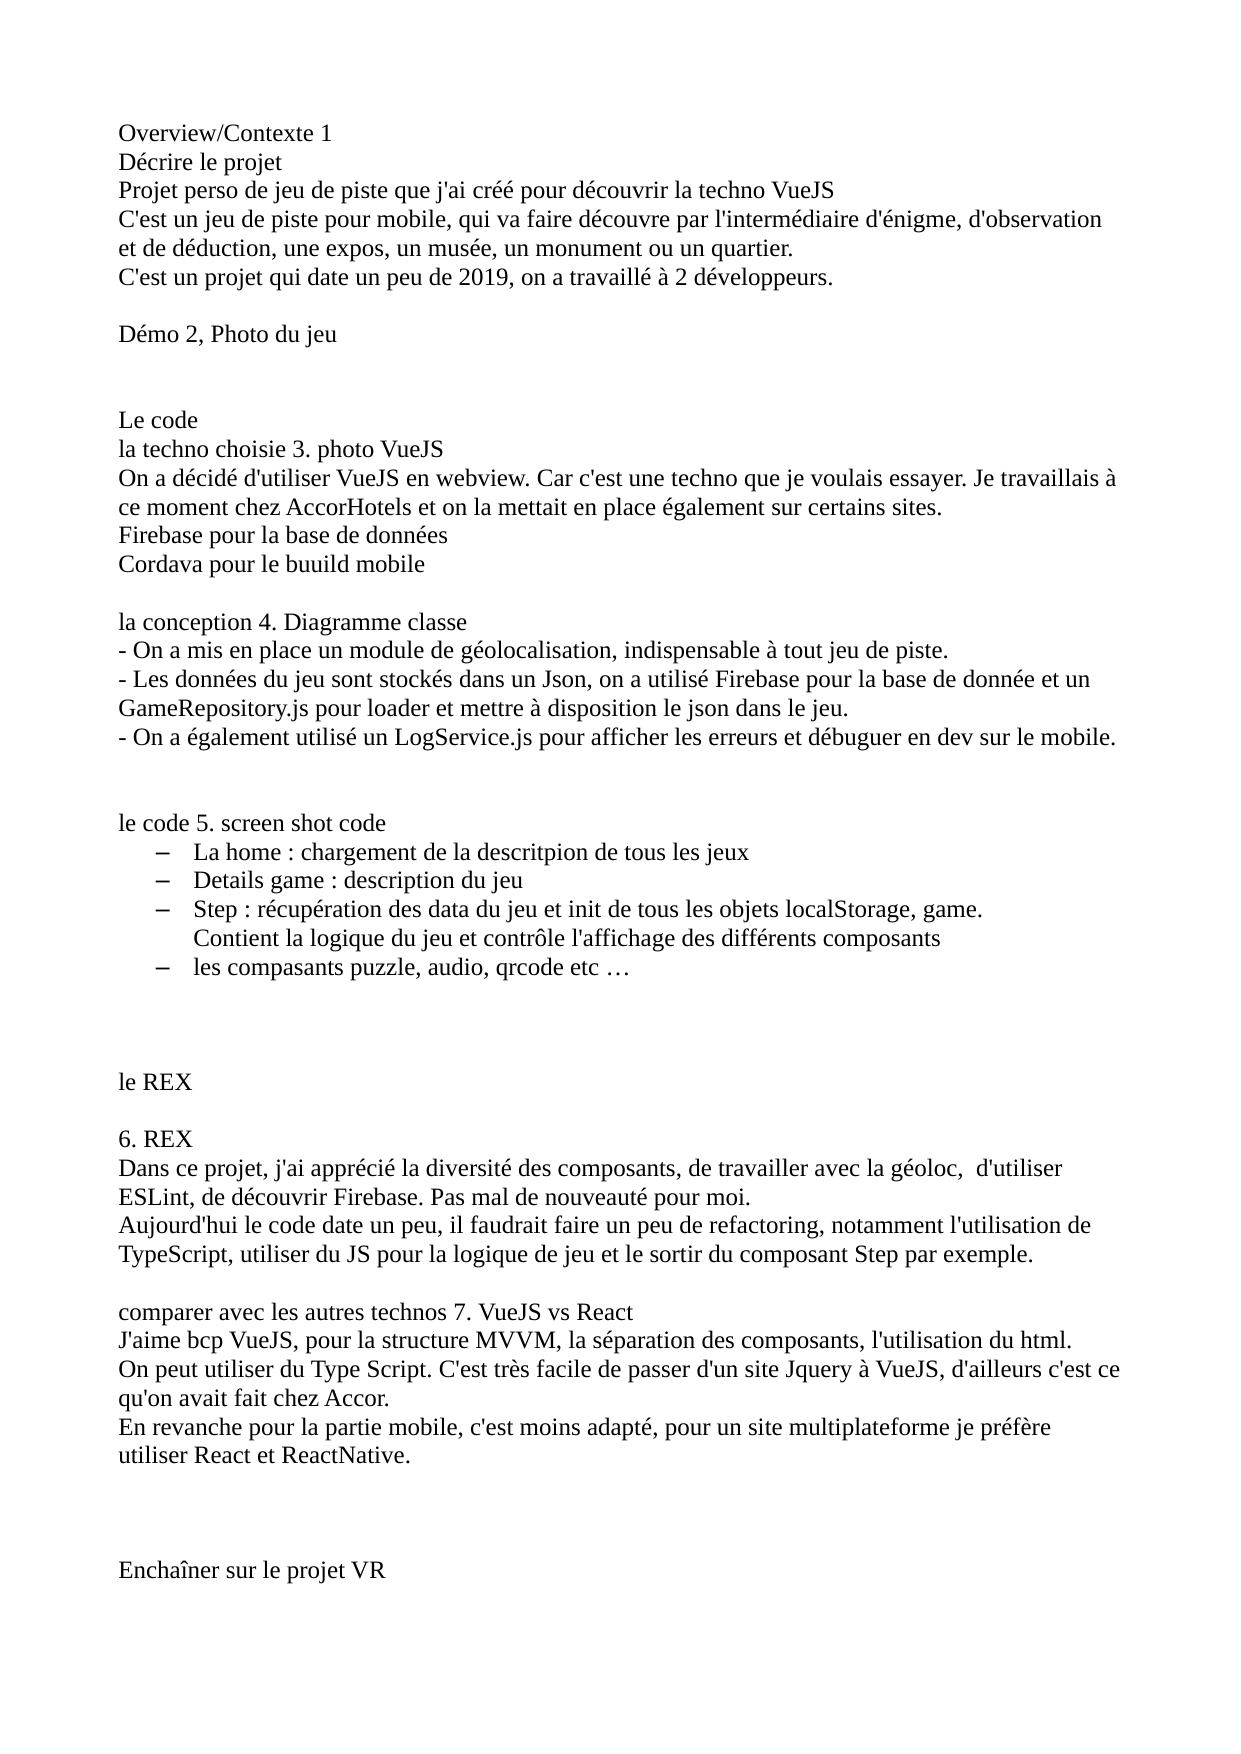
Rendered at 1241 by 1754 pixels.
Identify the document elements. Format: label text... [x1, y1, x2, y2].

text - On a mis en place un module de géolocalisation, indispensable à tout jeu de piste. [118, 636, 1122, 664]
text Enchaîner sur le projet VR [118, 1556, 1122, 1584]
text Projet perso de jeu de piste que j'ai créé pour découvrir la techno VueJS [118, 176, 1122, 204]
text Démo 2, Photo du jeu [118, 319, 1122, 348]
text Aujourd'hui le code date un peu, il faudrait faire un peu de refactoring, notamment l'utilisation de TypeScript, utiliser du JS pour la logique de jeu et le sortir du composant Step par exemple. [118, 1211, 1122, 1268]
text C'est un projet qui date un peu de 2019, on a travaillé à 2 développeurs. [118, 262, 1122, 291]
text C'est un jeu de piste pour mobile, qui va faire découvre par l'intermédiaire d'énigme, d'observation et de déduction, une expos, un musée, un monument ou un quartier. [118, 204, 1122, 262]
text Décrire le projet [118, 147, 1122, 176]
text comparer avec les autres technos 7. VueJS vs React [118, 1297, 1122, 1326]
text On peut utiliser du Type Script. C'est très facile de passer d'un site Jquery à VueJS, d'ailleurs c'est ce qu'on avait fait chez Accor. [118, 1354, 1122, 1412]
list Contient la logique du jeu et contrôle l'affichage des différents composants [156, 923, 1122, 952]
text J'aime bcp VueJS, pour la structure MVVM, la séparation des composants, l'utilisation du html. [118, 1326, 1122, 1354]
text Firebase pour la base de données [118, 521, 1122, 549]
text En revanche pour la partie mobile, c'est moins adapté, pour un site multiplateforme je préfère utiliser React et ReactNative. [118, 1412, 1122, 1469]
text Cordava pour le buuild mobile [118, 549, 1122, 578]
text Dans ce projet, j'ai apprécié la diversité des composants, de travailler avec la géoloc, d'utiliser ESLint, de découvrir Firebase. Pas mal de nouveauté pour moi. [118, 1153, 1122, 1211]
text Le code [118, 406, 1122, 434]
list La home : chargement de la descritpion de tous les jeux [156, 837, 1122, 866]
list les compasants puzzle, audio, qrcode etc … [156, 952, 1122, 981]
text Overview/Contexte 1 [118, 118, 1122, 147]
text On a décidé d'utiliser VueJS en webview. Car c'est une techno que je voulais essayer. Je travaillais à ce moment chez AccorHotels et on la mettait en place également sur certains sites. [118, 463, 1122, 521]
text - On a également utilisé un LogService.js pour afficher les erreurs et débuguer en dev sur le mobile. [118, 722, 1122, 751]
text la techno choisie 3. photo VueJS [118, 434, 1122, 463]
text - Les données du jeu sont stockés dans un Json, on a utilisé Firebase pour la base de donnée et un GameRepository.js pour loader et mettre à disposition le json dans le jeu. [118, 664, 1122, 722]
text 6. REX [118, 1124, 1122, 1153]
list Details game : description du jeu [156, 866, 1122, 894]
list Step : récupération des data du jeu et init de tous les objets localStorage, game. [156, 894, 1122, 923]
text la conception 4. Diagramme classe [118, 607, 1122, 636]
text le REX [118, 1067, 1122, 1096]
text le code 5. screen shot code [118, 808, 1122, 837]
